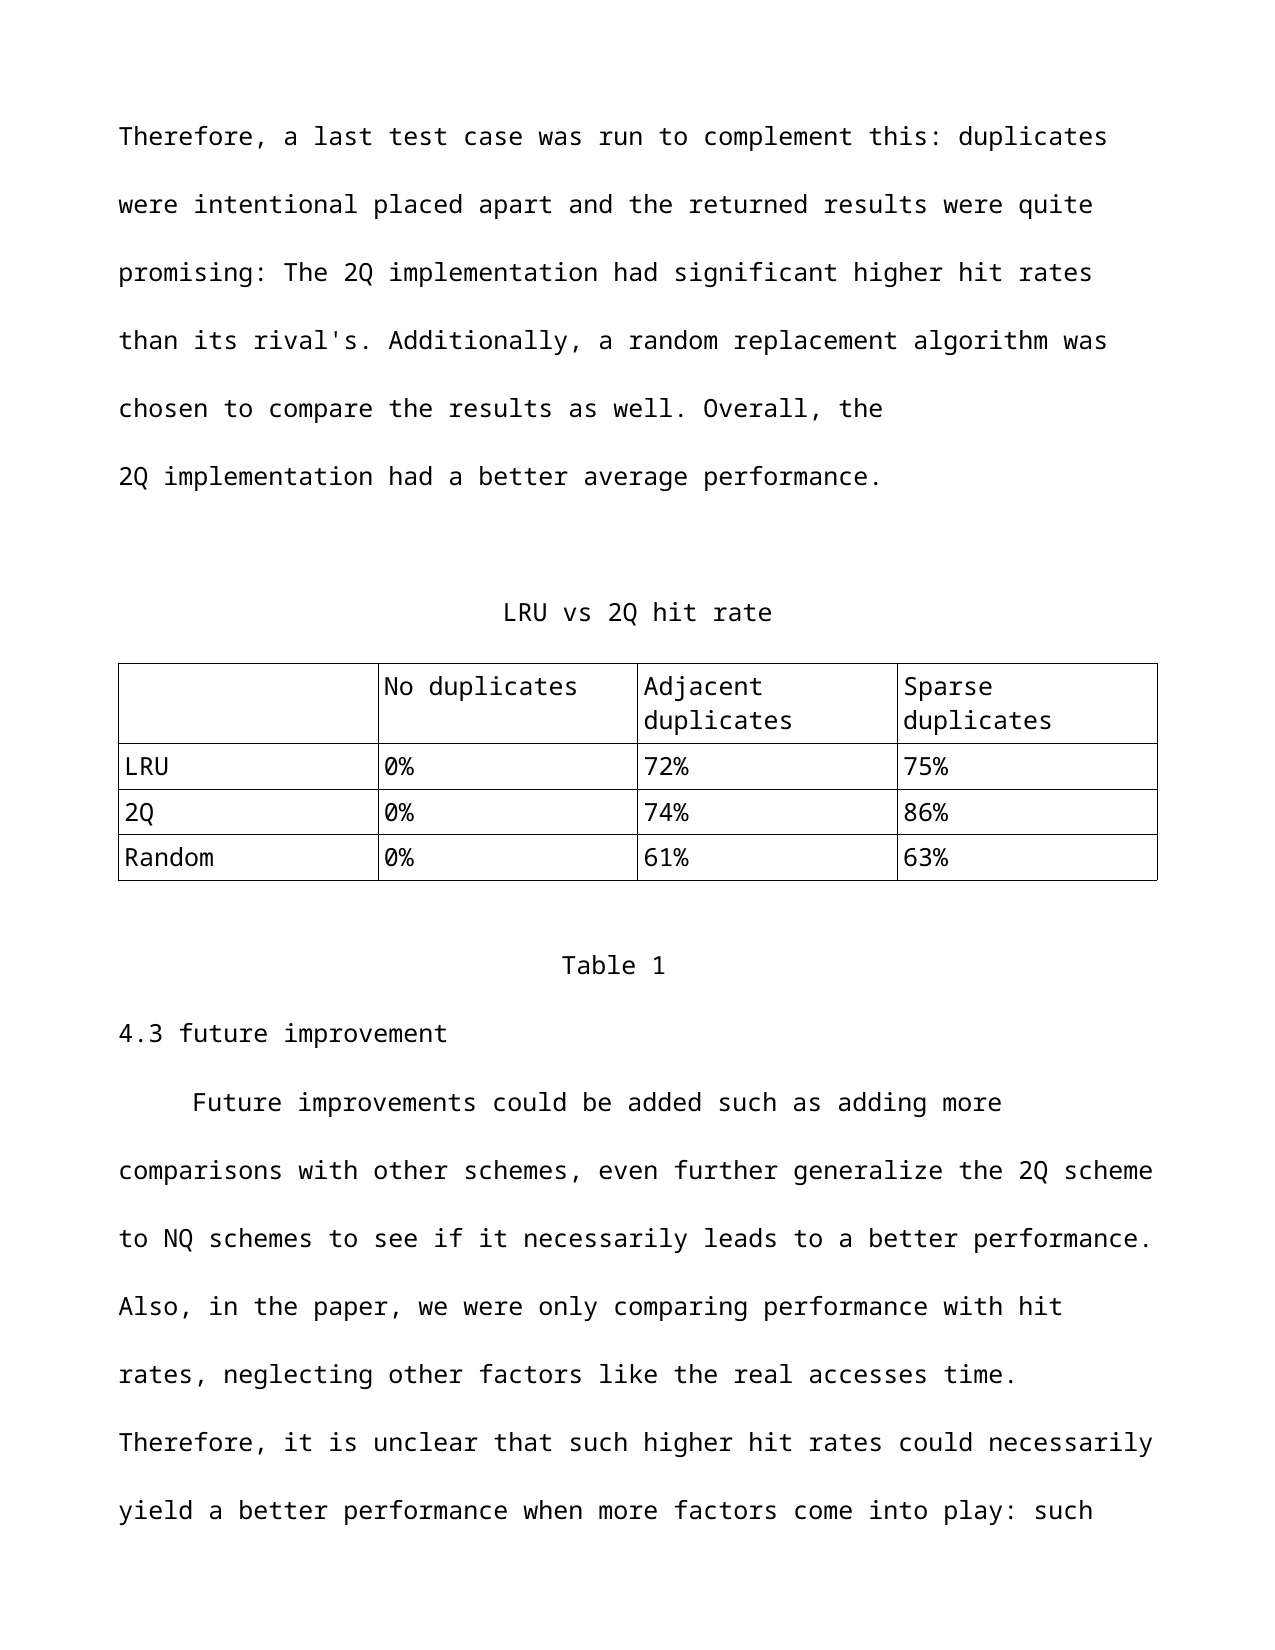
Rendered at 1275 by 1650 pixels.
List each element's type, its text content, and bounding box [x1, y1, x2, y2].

table_header Adjacent duplicates [638, 664, 897, 743]
table_header [119, 664, 378, 743]
table_cell 0% [379, 790, 637, 834]
table_cell 72% [638, 744, 897, 788]
text 4.3 future improvement [118, 1016, 1157, 1050]
text Future improvements could be added such as adding more comparisons with other schemes, even further generalize the 2Q scheme to NQ schemes to see if it necessarily leads to a better performance. Also, in the paper, we were only comparing performance with hit rates, neglecting other factors like the real accesses time. Therefore, it is unclear that such higher hit rates could necessarily yield a better performance when more factors come into play: such [118, 1084, 1157, 1527]
table_cell 0% [379, 744, 637, 788]
table_cell 86% [898, 790, 1157, 834]
table_cell 63% [898, 835, 1157, 880]
table_header No duplicates [379, 664, 637, 743]
table_cell Random [119, 835, 378, 880]
table_cell 75% [898, 744, 1157, 788]
table_cell 74% [638, 790, 897, 834]
table_header Sparse duplicates [898, 664, 1157, 743]
table_cell LRU [119, 744, 378, 788]
text 2Q implementation had a better average performance. [118, 459, 1157, 493]
text LRU vs 2Q hit rate [118, 595, 1157, 629]
table_cell 61% [638, 835, 897, 880]
text Therefore, a last test case was run to complement this: duplicates were intentional placed apart and the returned results were quite promising: The 2Q implementation had significant higher hit rates than its rival's. Additionally, a random replacement algorithm was chosen to compare the results as well. Overall, the [118, 118, 1157, 425]
table_cell 2Q [119, 790, 378, 834]
text Table 1 [118, 948, 1157, 982]
table_cell 0% [379, 835, 637, 880]
